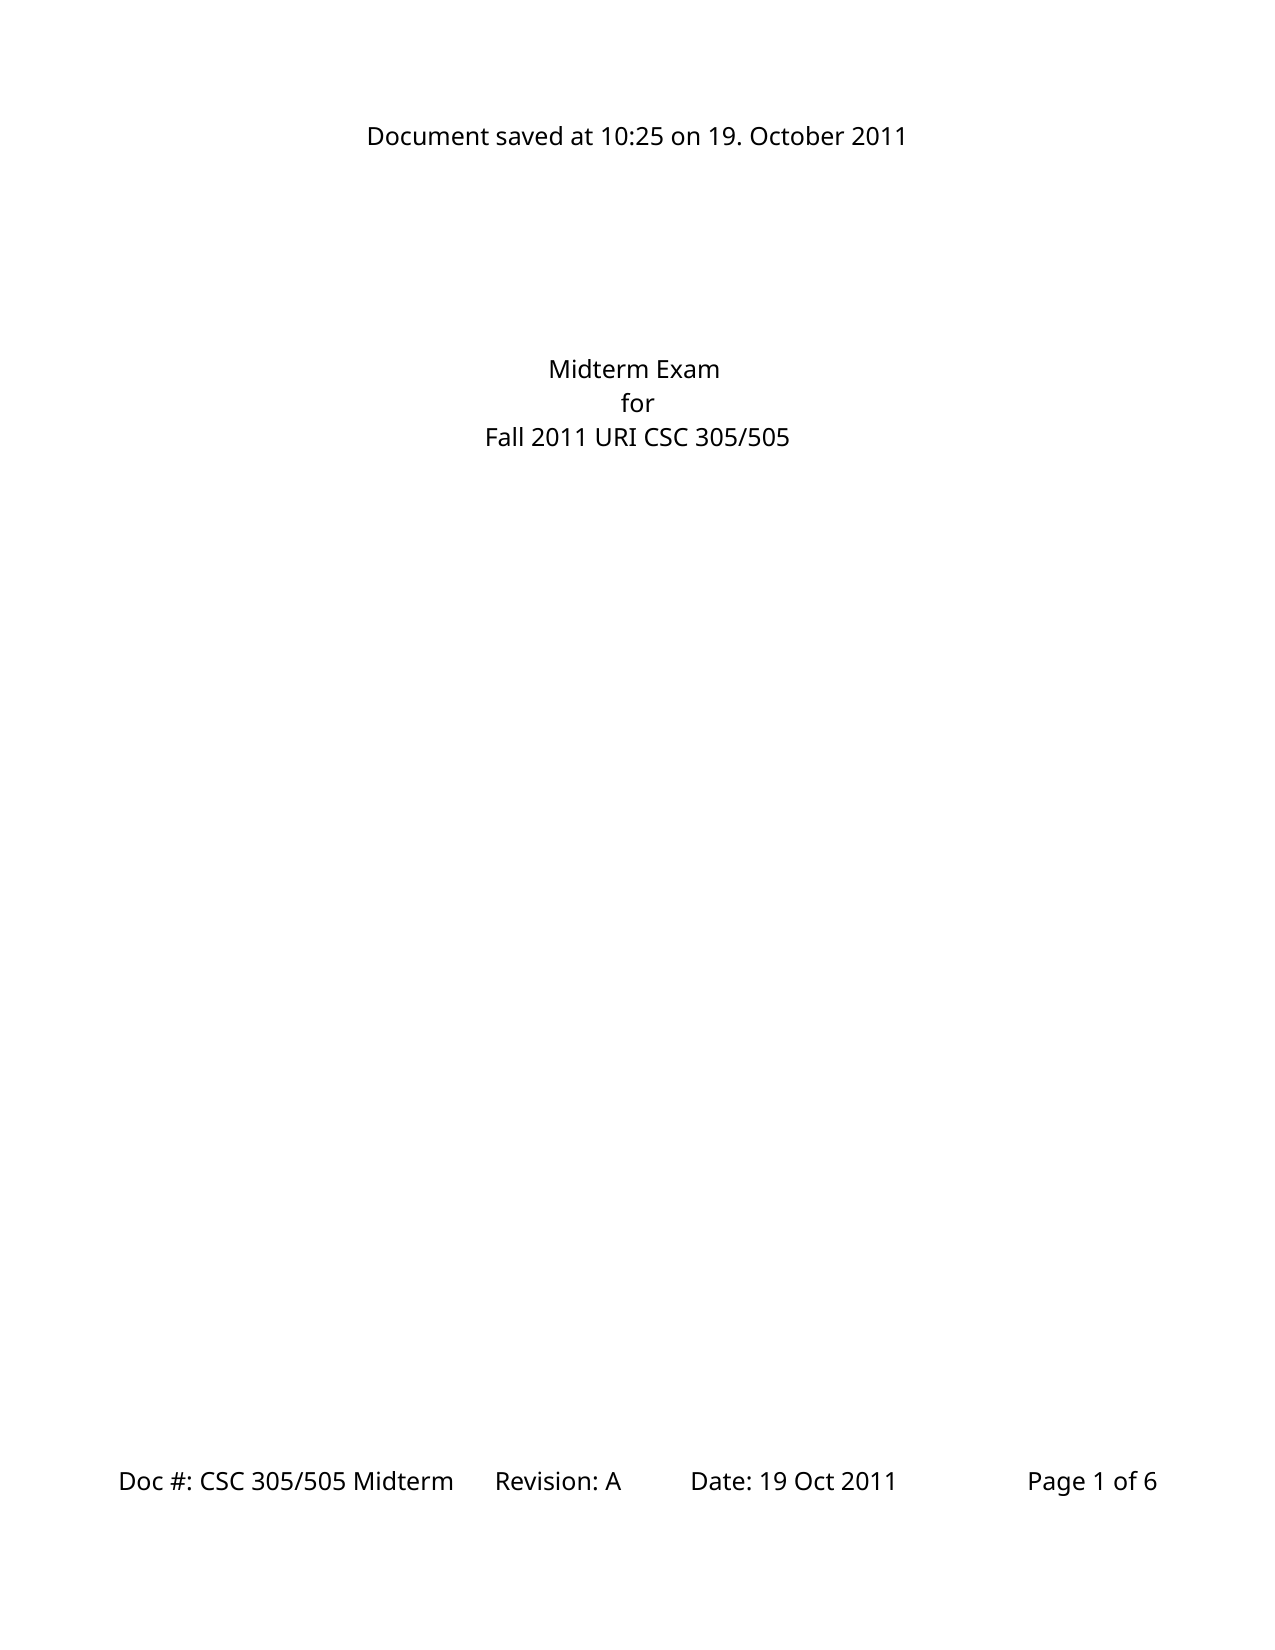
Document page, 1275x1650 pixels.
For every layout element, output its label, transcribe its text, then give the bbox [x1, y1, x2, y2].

text Midterm Exam [118, 352, 1157, 386]
text for [118, 386, 1157, 420]
text Fall 2011 URI CSC 305/505 [118, 420, 1157, 454]
